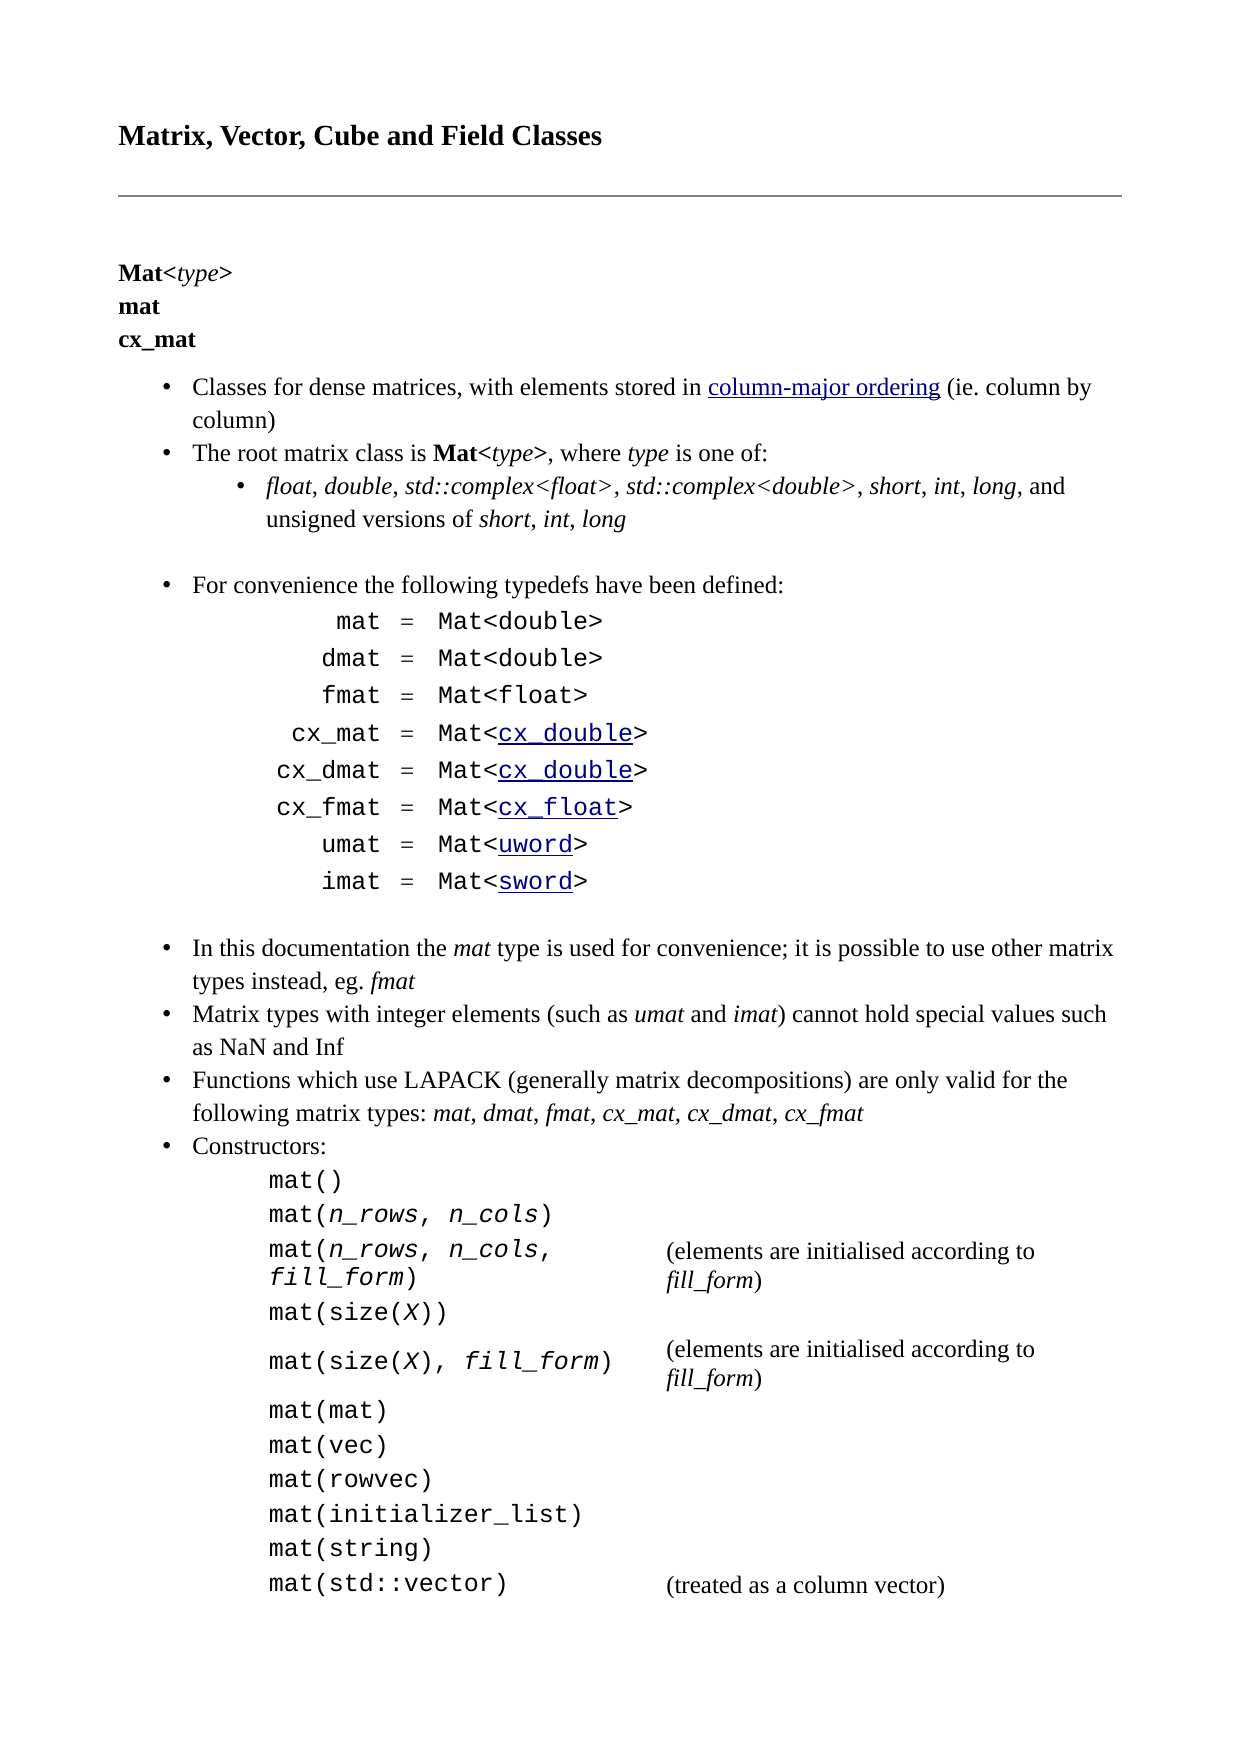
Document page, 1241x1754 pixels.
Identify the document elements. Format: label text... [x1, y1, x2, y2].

table_cell [648, 1568, 663, 1602]
table_cell [648, 1297, 663, 1331]
table_cell [648, 1395, 663, 1429]
list Functions which use LAPACK (generally matrix decompositions) are only valid for the following matrix types: mat, dmat, fmat, cx_mat, cx_dmat, cx_fmat [162, 1065, 1122, 1127]
table_cell cx_mat [266, 715, 390, 752]
table_cell (treated as a column vector) [663, 1568, 1122, 1602]
table_cell = [390, 863, 435, 900]
table_header mat [266, 603, 390, 640]
table_cell Mat<cx_double> [435, 715, 669, 752]
table_cell fmat [266, 678, 390, 714]
table_cell [663, 1498, 1122, 1533]
table_cell [648, 1533, 663, 1567]
table_cell mat(std::vector) [266, 1568, 648, 1602]
table_cell Mat<cx_double> [435, 752, 669, 789]
table_cell (elements are initialised according to fill_form) [663, 1233, 1122, 1297]
list For convenience the following typedefs have been defined: [162, 570, 1122, 599]
table_cell [663, 1199, 1122, 1233]
table_cell [648, 1429, 663, 1464]
table_cell [648, 1498, 663, 1533]
table_cell [648, 1233, 663, 1297]
table_cell = [390, 640, 435, 677]
table_cell mat(n_rows, n_cols) [266, 1199, 648, 1233]
list In this documentation the mat type is used for convenience; it is possible to use other matrix types instead, eg. fmat [162, 933, 1122, 995]
table_cell cx_dmat [266, 752, 390, 789]
table_cell imat [266, 863, 390, 900]
table_header Mat<double> [435, 603, 669, 640]
table_header mat() [266, 1164, 648, 1199]
table_cell = [390, 826, 435, 863]
table_cell mat(mat) [266, 1395, 648, 1429]
table_cell Mat<sword> [435, 863, 669, 900]
table_cell mat(n_rows, n_cols, fill_form) [266, 1233, 648, 1297]
table_cell [648, 1464, 663, 1498]
table_cell [648, 1331, 663, 1394]
table_cell mat(size(X)) [266, 1297, 648, 1331]
table_cell Mat<uword> [435, 826, 669, 863]
table_header [648, 1164, 663, 1199]
list float, double, std::complex<float>, std::complex<double>, short, int, long, and unsigned versions of short, int, long [236, 471, 1122, 533]
table_cell = [390, 789, 435, 826]
table_cell [663, 1395, 1122, 1429]
table_cell mat(string) [266, 1533, 648, 1567]
table_cell (elements are initialised according to fill_form) [663, 1331, 1122, 1394]
text Mat<type> mat cx_mat [118, 258, 1122, 353]
table_header = [390, 603, 435, 640]
table_cell Mat<double> [435, 640, 669, 677]
table_cell [648, 1199, 663, 1233]
table_cell [663, 1533, 1122, 1567]
table_cell umat [266, 826, 390, 863]
table_cell [663, 1464, 1122, 1498]
table_cell mat(initializer_list) [266, 1498, 648, 1533]
table_header [663, 1164, 1122, 1199]
list Classes for dense matrices, with elements stored in column-major ordering (ie. column by column) [162, 372, 1122, 434]
text Matrix, Vector, Cube and Field Classes [118, 118, 1122, 152]
table_cell [663, 1429, 1122, 1464]
table_cell cx_fmat [266, 789, 390, 826]
table_cell mat(rowvec) [266, 1464, 648, 1498]
table_cell mat(vec) [266, 1429, 648, 1464]
table_cell Mat<float> [435, 678, 669, 714]
table_cell [663, 1297, 1122, 1331]
table_cell = [390, 752, 435, 789]
list Matrix types with integer elements (such as umat and imat) cannot hold special values such as NaN and Inf [162, 999, 1122, 1061]
table_cell mat(size(X), fill_form) [266, 1331, 648, 1394]
table_cell = [390, 715, 435, 752]
list Constructors: [162, 1131, 1122, 1160]
table_cell Mat<cx_float> [435, 789, 669, 826]
table_cell = [390, 678, 435, 714]
table_cell dmat [266, 640, 390, 677]
list The root matrix class is Mat<type>, where type is one of: [162, 438, 1122, 467]
